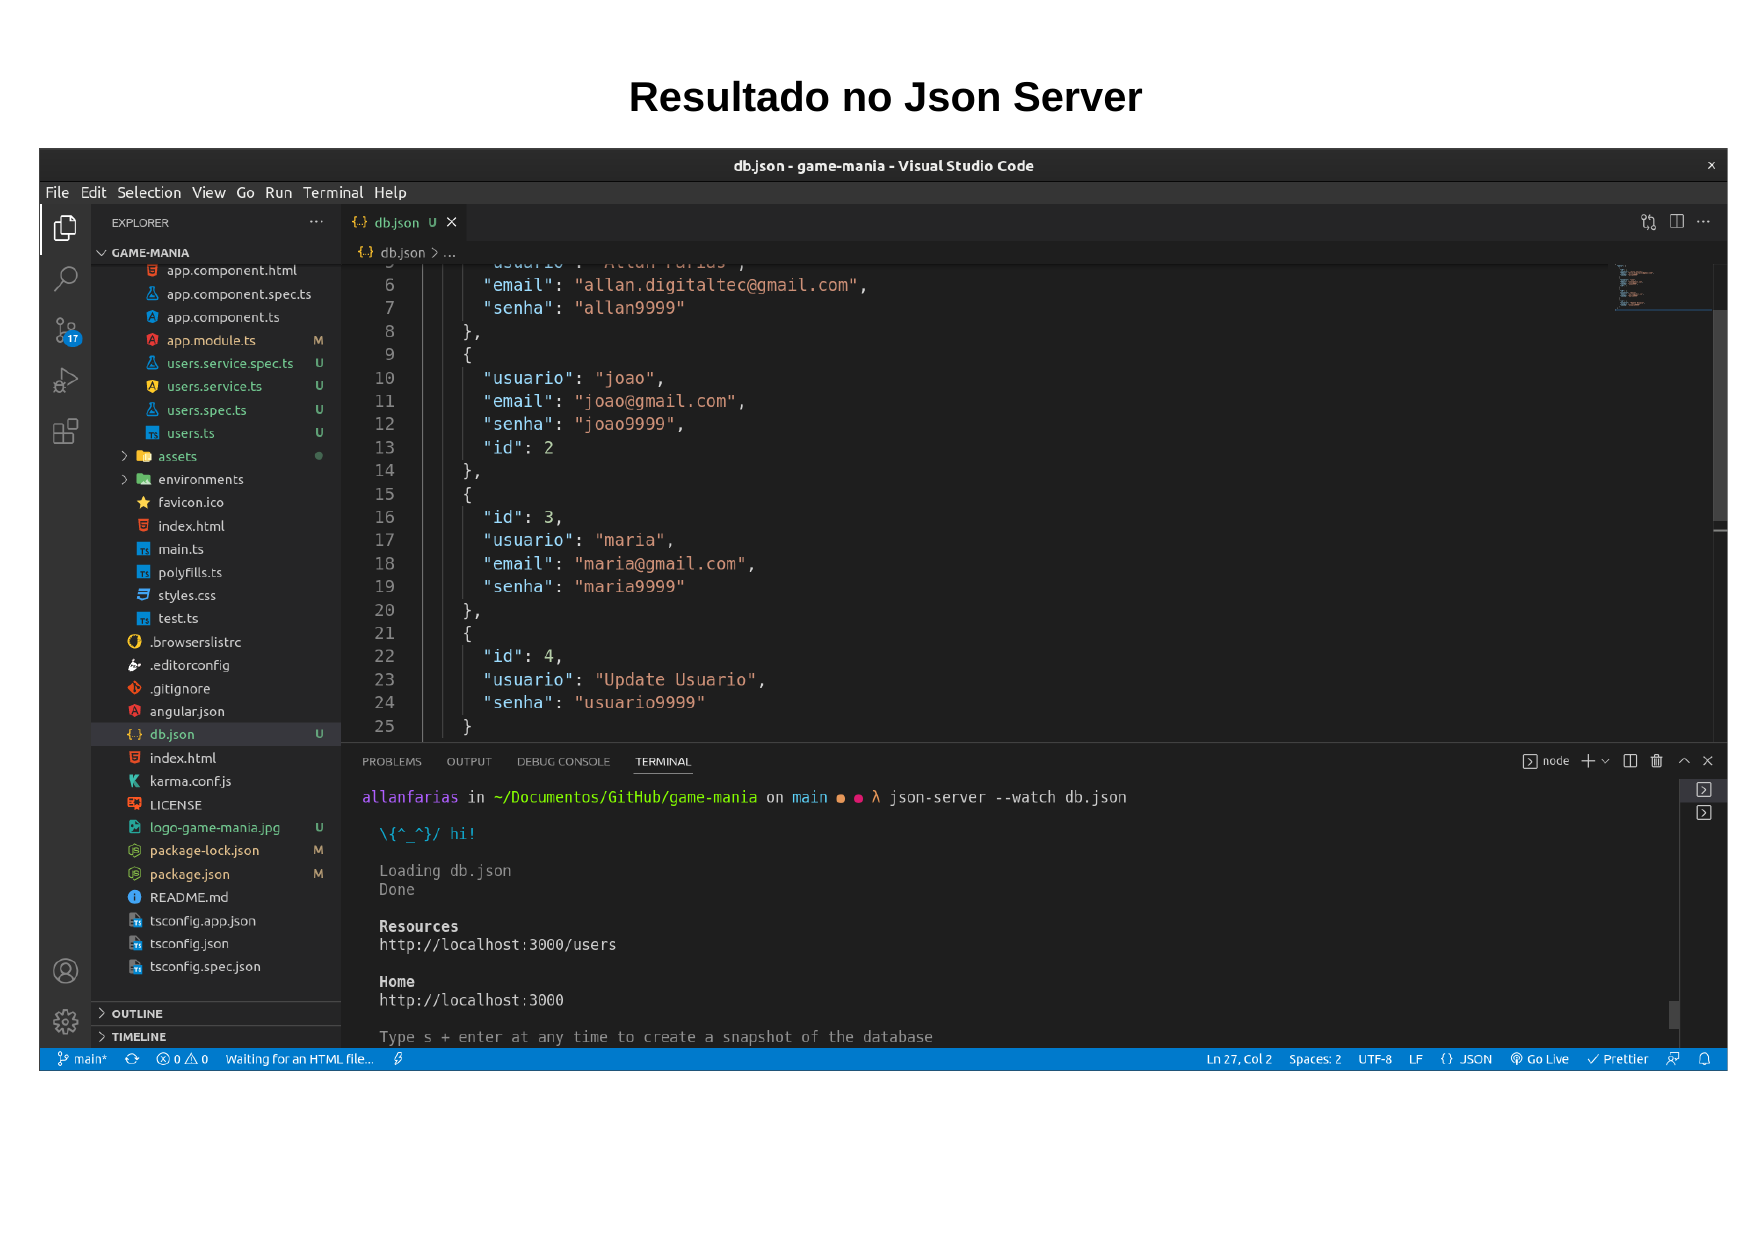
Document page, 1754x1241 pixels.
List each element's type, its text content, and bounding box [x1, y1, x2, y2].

text Resultado no Json Server [39, 72, 1732, 120]
picture [39, 148, 1728, 1071]
